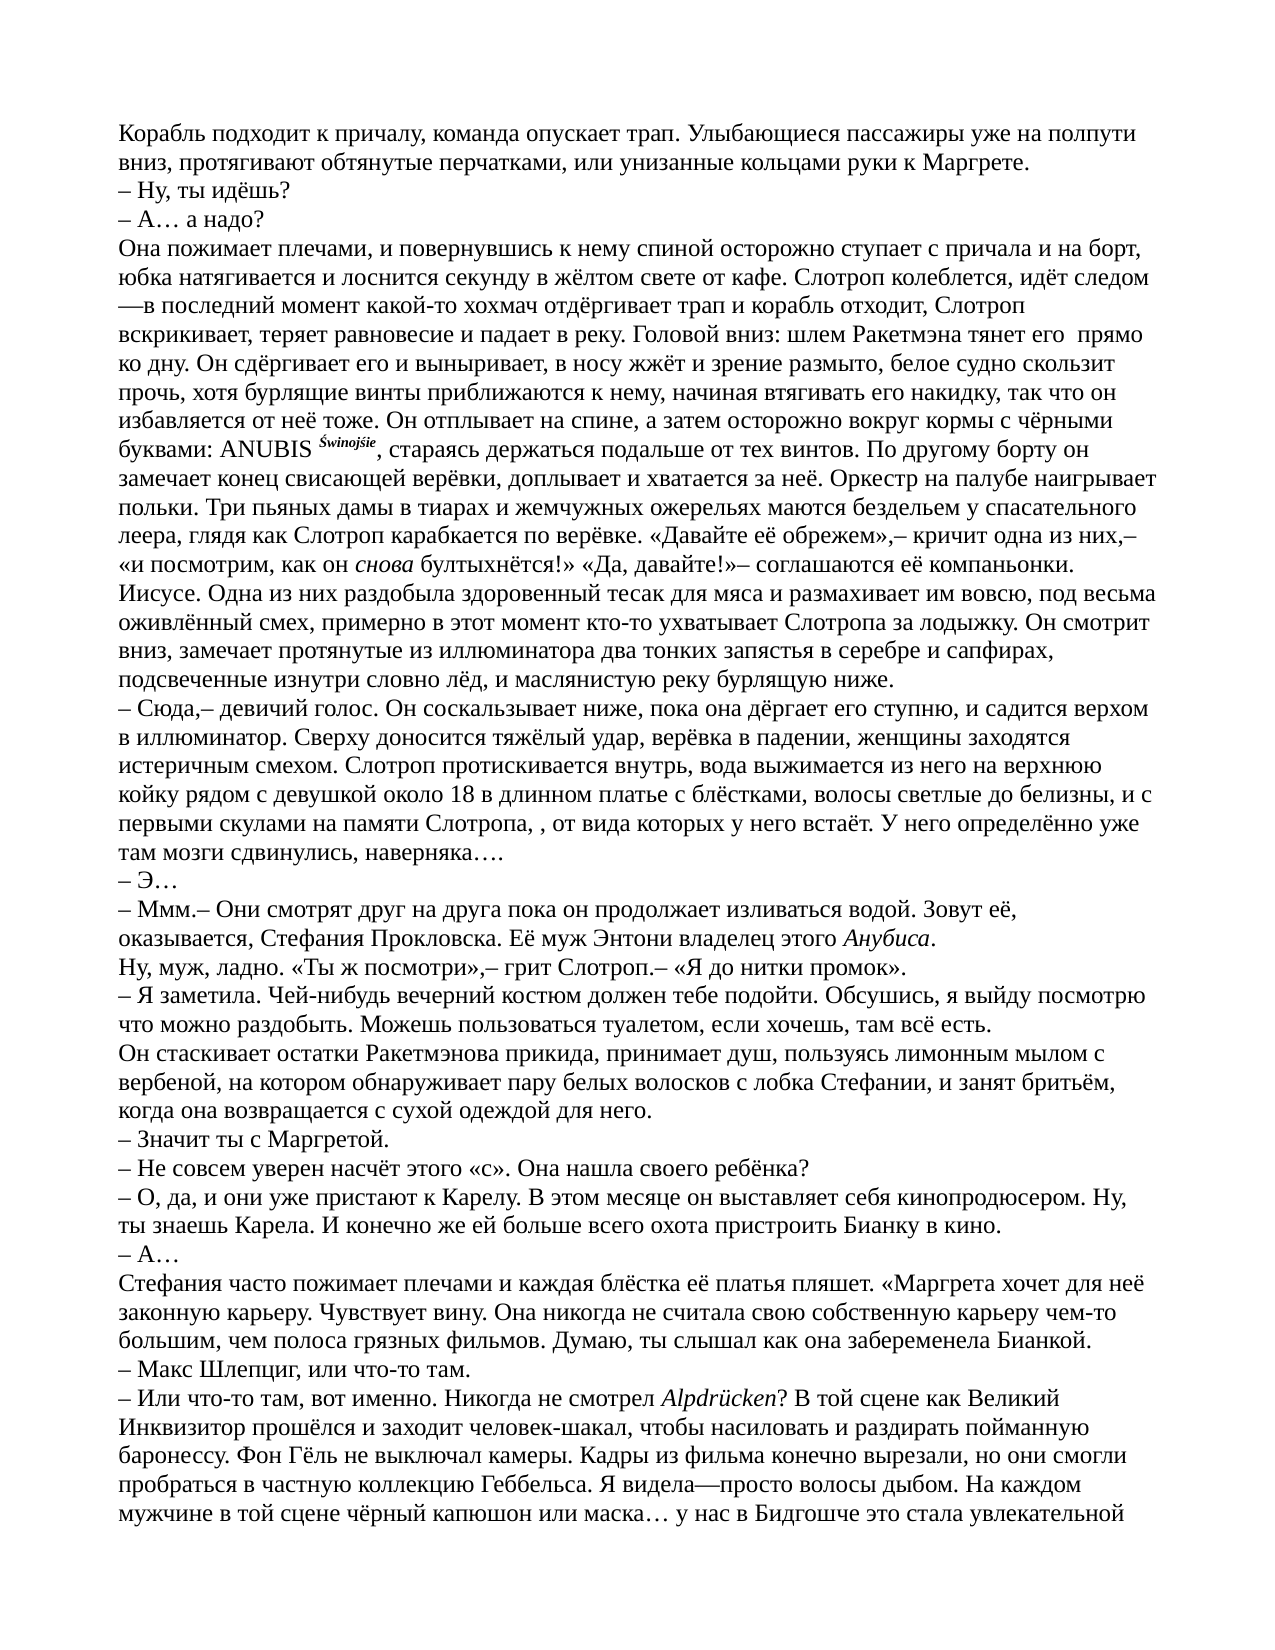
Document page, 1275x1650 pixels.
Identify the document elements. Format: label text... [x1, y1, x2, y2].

text – А… [118, 1239, 1157, 1268]
text Стефания часто пожимает плечами и каждая блёстка её платья пляшет. «Маргрета хочет для неё законную карьеру. Чувствует вину. Она никогда не считала свою собственную карьеру чем-то большим, чем полоса грязных фильмов. Думаю, ты слышал как она забеременела Бианкой. [118, 1268, 1157, 1354]
text – Ну, ты идёшь? [118, 176, 1157, 204]
text Она пожимает плечами, и повернувшись к нему спиной осторожно ступает с причала и на борт, юбка натягивается и лоснится секунду в жёлтом свете от кафе. Слотроп колеблется, идёт следом—в последний момент какой-то хохмач отдёргивает трап и корабль отходит, Слотроп вскрикивает, теряет равновесие и падает в реку. Головой вниз: шлем Ракетмэна тянет его прямо ко дну. Он сдёргивает его и выныривает, в носу жжёт и зрение размыто, белое судно скользит прочь, хотя бурлящие винты приближаются к нему, начиная втягивать его накидку, так что он избавляется от неё тоже. Он отплывает на спине, а затем осторожно вокруг кормы с чёрными буквами: ANUBIS Świnojśie, стараясь держаться подальше от тех винтов. По другому борту он замечает конец свисающей верёвки, доплывает и хватается за неё. Оркестр на палубе наигрывает польки. Три пьяных дамы в тиарах и жемчужных ожерельях маются бездельем у спасательного леера, глядя как Слотроп карабкается по верёвке. «Давайте её обрежем»,– кричит одна из них,– «и посмотрим, как он снова бултыхнётся!» «Да, давайте!»– соглашаются её компаньонки. Иисусе. Одна из них раздобыла здоровенный тесак для мяса и размахивает им вовсю, под весьма оживлённый смех, примерно в этот момент кто-то ухватывает Слотропа за лодыжку. Он смотрит вниз, замечает протянутые из иллюминатора два тонких запястья в серебре и сапфирах, подсвеченные изнутри словно лёд, и маслянистую реку бурлящую ниже. [118, 233, 1157, 693]
text Ну, муж, ладно. «Ты ж посмотри»,– грит Слотроп.– «Я до нитки промок». [118, 952, 1157, 981]
text – Макс Шлепциг, или что-то там. [118, 1354, 1157, 1383]
text – Не совсем уверен насчёт этого «с». Она нашла своего ребёнка? [118, 1153, 1157, 1182]
text – Или что-то там, вот именно. Никогда не смотрел Alpdrücken? В той сцене как Великий Инквизитор прошёлся и заходит человек-шакал, чтобы насиловать и раздирать пойманную баронессу. Фон Гёль не выключал камеры. Кадры из фильма конечно вырезали, но они смогли пробраться в частную коллекцию Геббельса. Я видела—просто волосы дыбом. На каждом мужчине в той сцене чёрный капюшон или маска… у нас в Бидгошче это стала увлекательной [118, 1383, 1157, 1527]
text – Ммм.– Они смотрят друг на друга пока он продолжает изливаться водой. Зовут её, оказывается, Стефания Прокловска. Её муж Энтони владелец этого Анубиса. [118, 894, 1157, 952]
text Корабль подходит к причалу, команда опускает трап. Улыбающиеся пассажиры уже на полпути вниз, протягивают обтянутые перчатками, или унизанные кольцами руки к Маргрете. [118, 118, 1157, 176]
text – О, да, и они уже пристают к Карелу. В этом месяце он выставляет себя кинопродюсером. Ну, ты знаешь Карела. И конечно же ей больше всего охота пристроить Бианку в кино. [118, 1182, 1157, 1239]
text – Значит ты с Маргретой. [118, 1124, 1157, 1153]
text Он стаскивает остатки Ракетмэнова прикида, принимает душ, пользуясь лимонным мылом с вербеной, на котором обнаруживает пару белых волосков с лобка Стефании, и занят бритьём, когда она возвращается с сухой одеждой для него. [118, 1038, 1157, 1124]
text – Сюда,– девичий голос. Он соскальзывает ниже, пока она дёргает его ступню, и садится верхом в иллюминатор. Сверху доносится тяжёлый удар, верёвка в падении, женщины заходятся истеричным смехом. Слотроп протискивается внутрь, вода выжимается из него на верхнюю койку рядом с девушкой около 18 в длинном платье с блёстками, волосы светлые до белизны, и с первыми скулами на памяти Слотропа, , от вида которых у него встаёт. У него определённо уже там мозги сдвинулись, наверняка…. [118, 693, 1157, 866]
text – Э… [118, 866, 1157, 894]
text – А… а надо? [118, 204, 1157, 233]
text – Я заметила. Чей-нибудь вечерний костюм должен тебе подойти. Обсушись, я выйду посмотрю что можно раздобыть. Можешь пользоваться туалетом, если хочешь, там всё есть. [118, 981, 1157, 1038]
